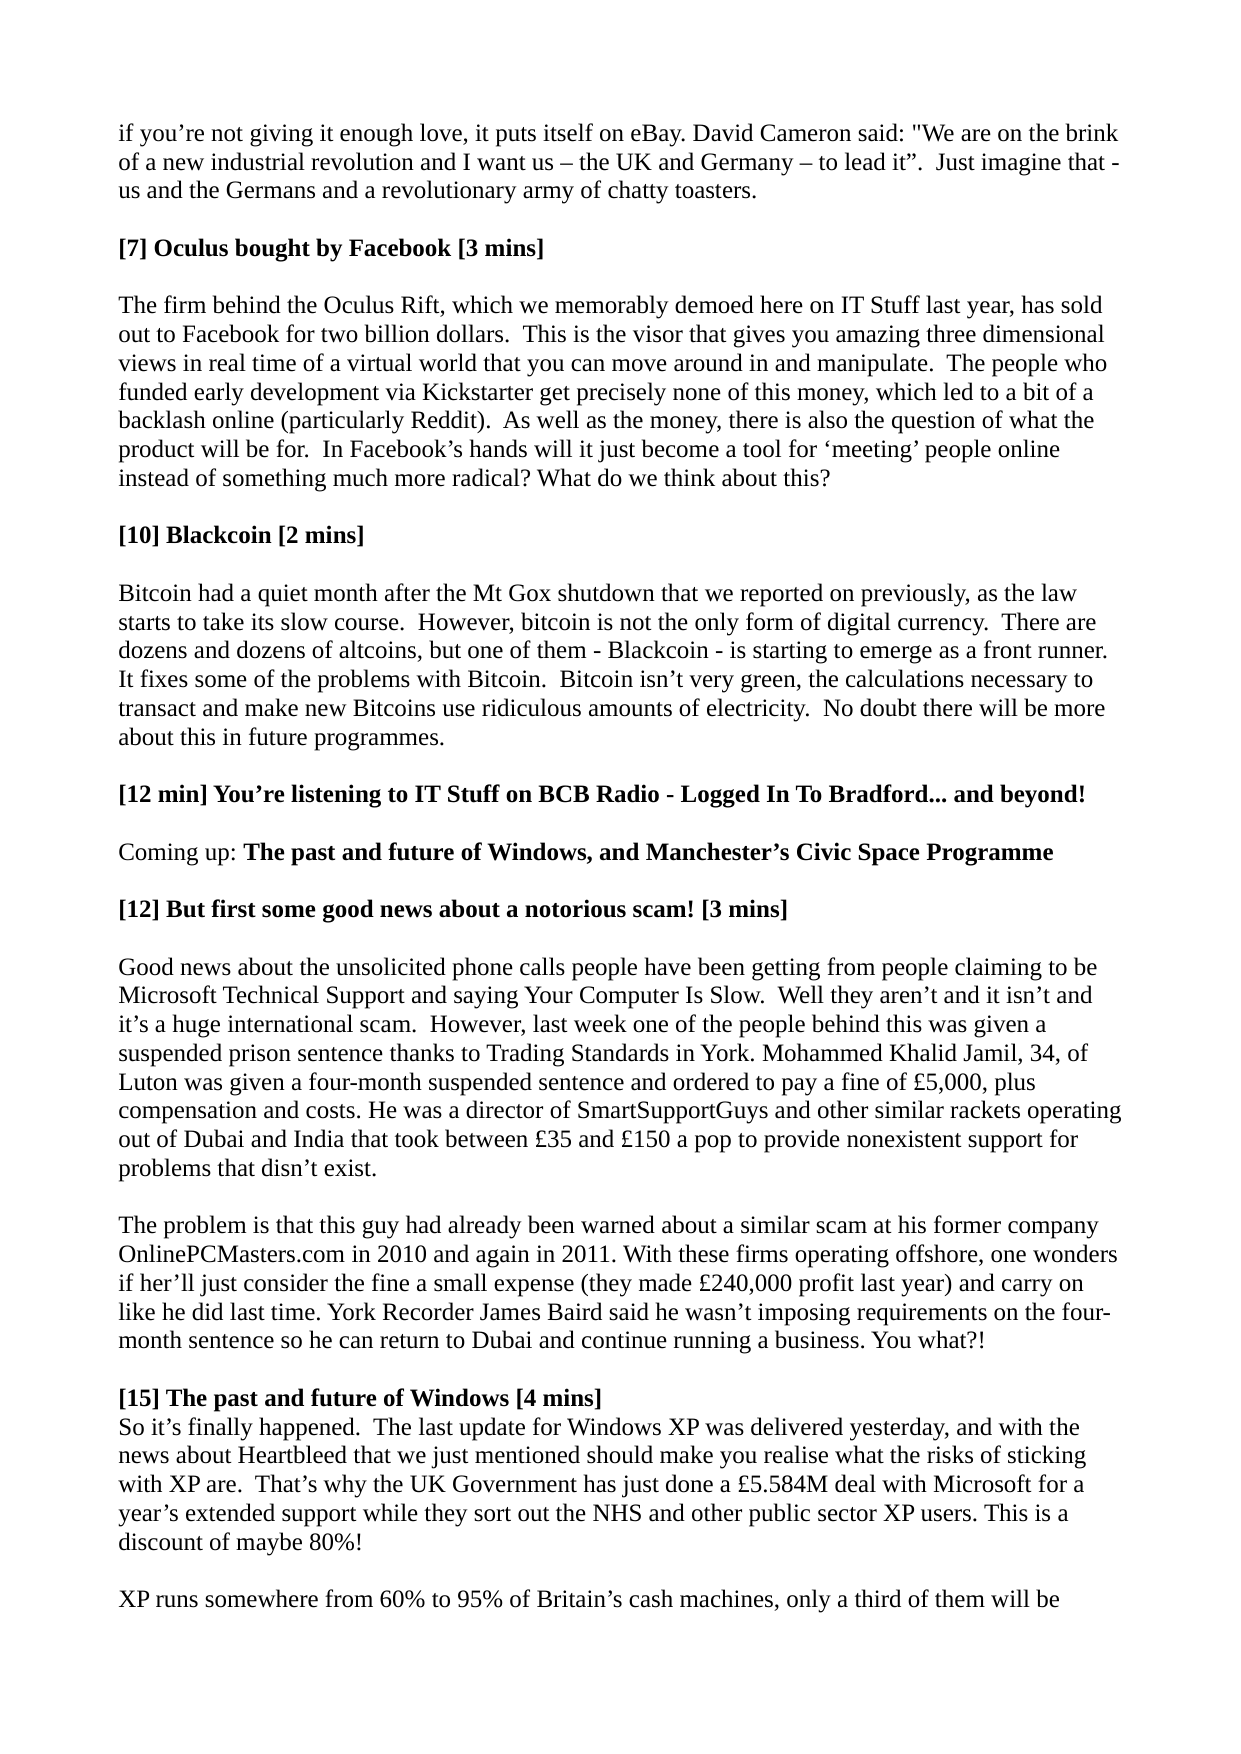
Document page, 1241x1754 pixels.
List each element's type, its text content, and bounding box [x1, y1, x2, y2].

text Bitcoin had a quiet month after the Mt Gox shutdown that we reported on previously, as the law starts to take its slow course. However, bitcoin is not the only form of digital currency. There are dozens and dozens of altcoins, but one of them - Blackcoin - is starting to emerge as a front runner. It fixes some of the problems with Bitcoin. Bitcoin isn’t very green, the calculations necessary to transact and make new Bitcoins use ridiculous amounts of electricity. No doubt there will be more about this in future programmes. [118, 578, 1122, 751]
text XP runs somewhere from 60% to 95% of Britain’s cash machines, only a third of them will be [118, 1584, 1122, 1613]
text [15] The past and future of Windows [4 mins] [118, 1383, 1122, 1412]
text So it’s finally happened. The last update for Windows XP was delivered yesterday, and with the news about Heartbleed that we just mentioned should make you realise what the risks of sticking with XP are. That’s why the UK Government has just done a £5.584M deal with Microsoft for a year’s extended support while they sort out the NHS and other public sector XP users. This is a discount of maybe 80%! [118, 1412, 1122, 1556]
text Good news about the unsolicited phone calls people have been getting from people claiming to be Microsoft Technical Support and saying Your Computer Is Slow. Well they aren’t and it isn’t and it’s a huge international scam. However, last week one of the people behind this was given a suspended prison sentence thanks to Trading Standards in York. Mohammed Khalid Jamil, 34, of Luton was given a four-month suspended sentence and ordered to pay a fine of £5,000, plus compensation and costs. He was a director of SmartSupportGuys and other similar rackets operating out of Dubai and India that took between £35 and £150 a pop to provide nonexistent support for problems that disn’t exist. [118, 952, 1122, 1182]
text [12 min] You’re listening to IT Stuff on BCB Radio - Logged In To Bradford... and beyond! [118, 779, 1122, 808]
text [7] Oculus bought by Facebook [3 mins] [118, 233, 1122, 262]
text The firm behind the Oculus Rift, which we memorably demoed here on IT Stuff last year, has sold out to Facebook for two billion dollars. This is the visor that gives you amazing three dimensional views in real time of a virtual world that you can move around in and manipulate. The people who funded early development via Kickstarter get precisely none of this money, which led to a bit of a backlash online (particularly Reddit). As well as the money, there is also the question of what the product will be for. In Facebook’s hands will it just become a tool for ‘meeting’ people online instead of something much more radical? What do we think about this? [118, 291, 1122, 492]
text [10] Blackcoin [2 mins] [118, 521, 1122, 549]
text if you’re not giving it enough love, it puts itself on eBay. David Cameron said: "We are on the brink of a new industrial revolution and I want us – the UK and Germany – to lead it”. Just imagine that - us and the Germans and a revolutionary army of chatty toasters. [118, 118, 1122, 204]
text Coming up: The past and future of Windows, and Manchester’s Civic Space Programme [118, 837, 1122, 866]
text The problem is that this guy had already been warned about a similar scam at his former company OnlinePCMasters.com in 2010 and again in 2011. With these firms operating offshore, one wonders if her’ll just consider the fine a small expense (they made £240,000 profit last year) and carry on like he did last time. York Recorder James Baird said he wasn’t imposing requirements on the four-month sentence so he can return to Dubai and continue running a business. You what?! [118, 1211, 1122, 1354]
text [12] But first some good news about a notorious scam! [3 mins] [118, 894, 1122, 923]
